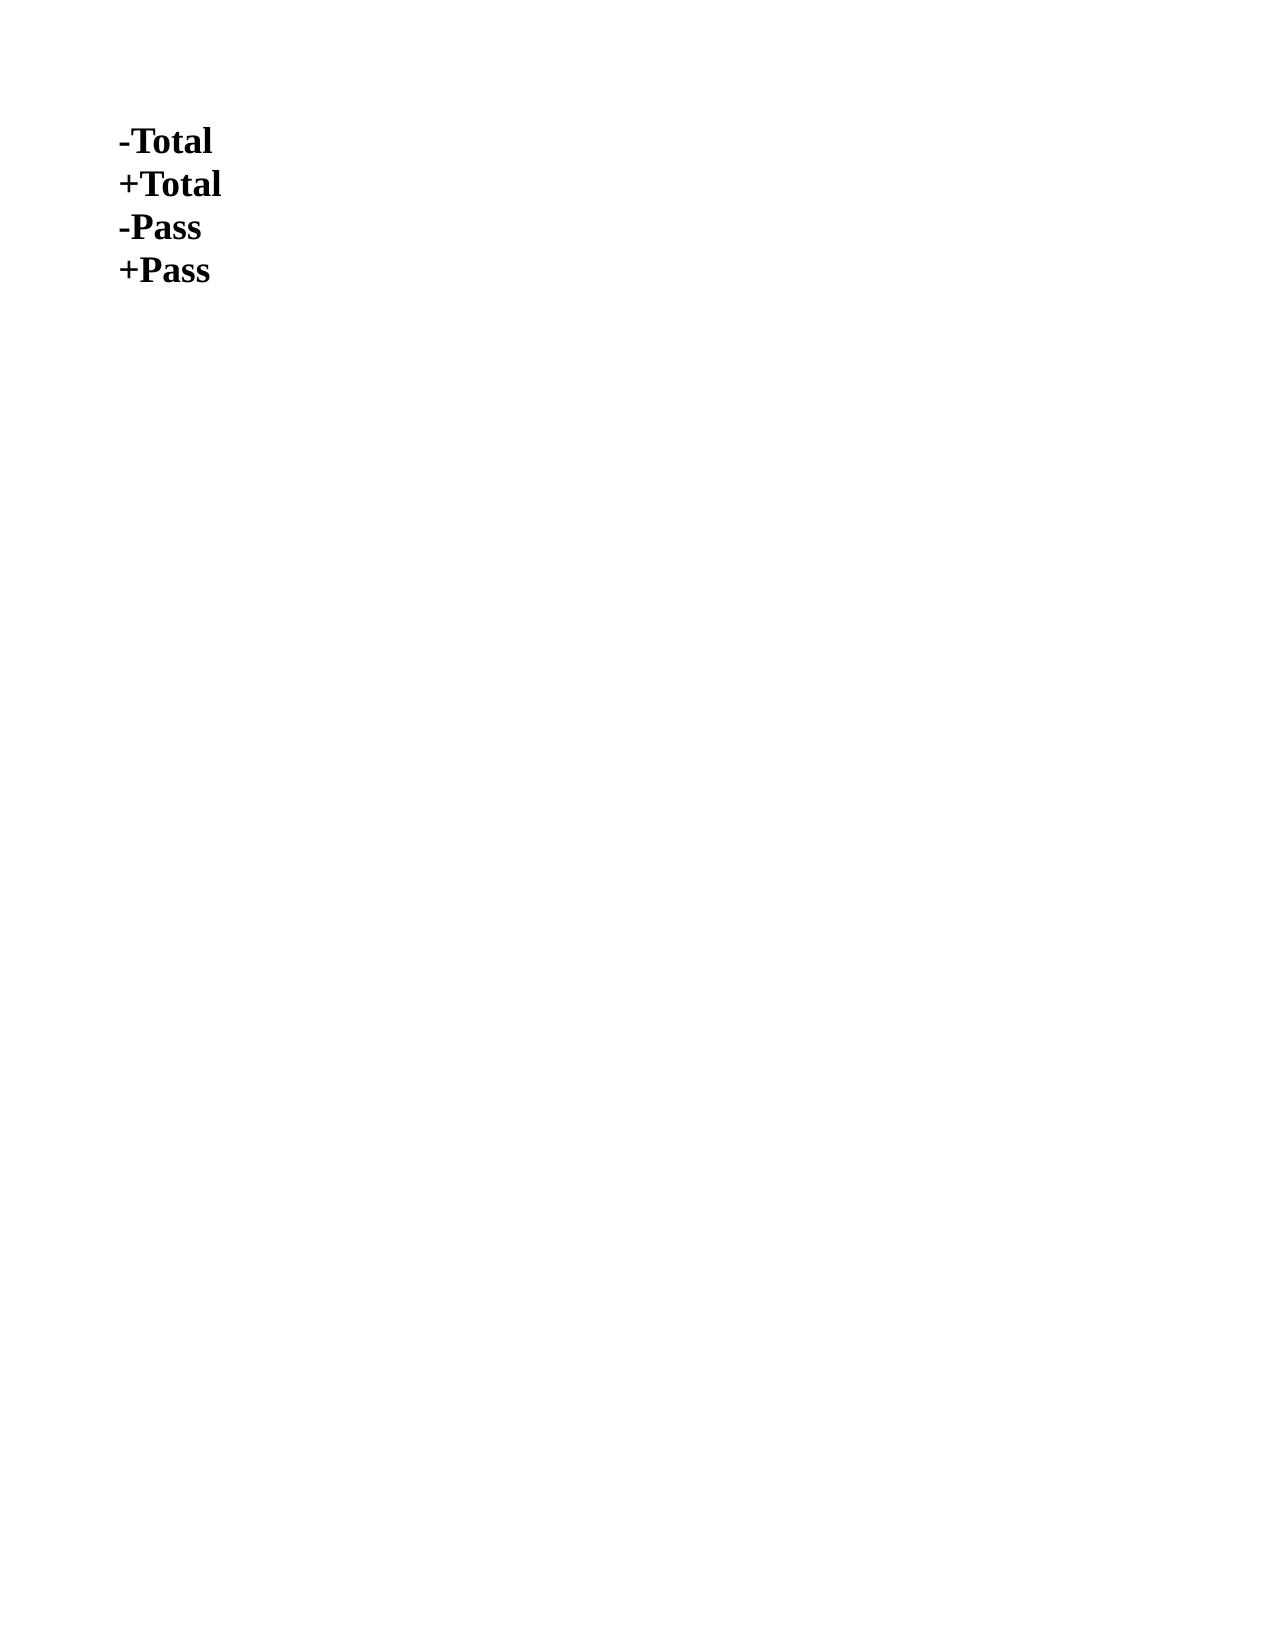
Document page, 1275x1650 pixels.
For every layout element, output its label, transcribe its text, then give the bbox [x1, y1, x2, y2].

text -Pass [118, 204, 1157, 247]
text +Pass [118, 247, 1157, 291]
text -Total [118, 118, 1157, 161]
text +Total [118, 161, 1157, 204]
